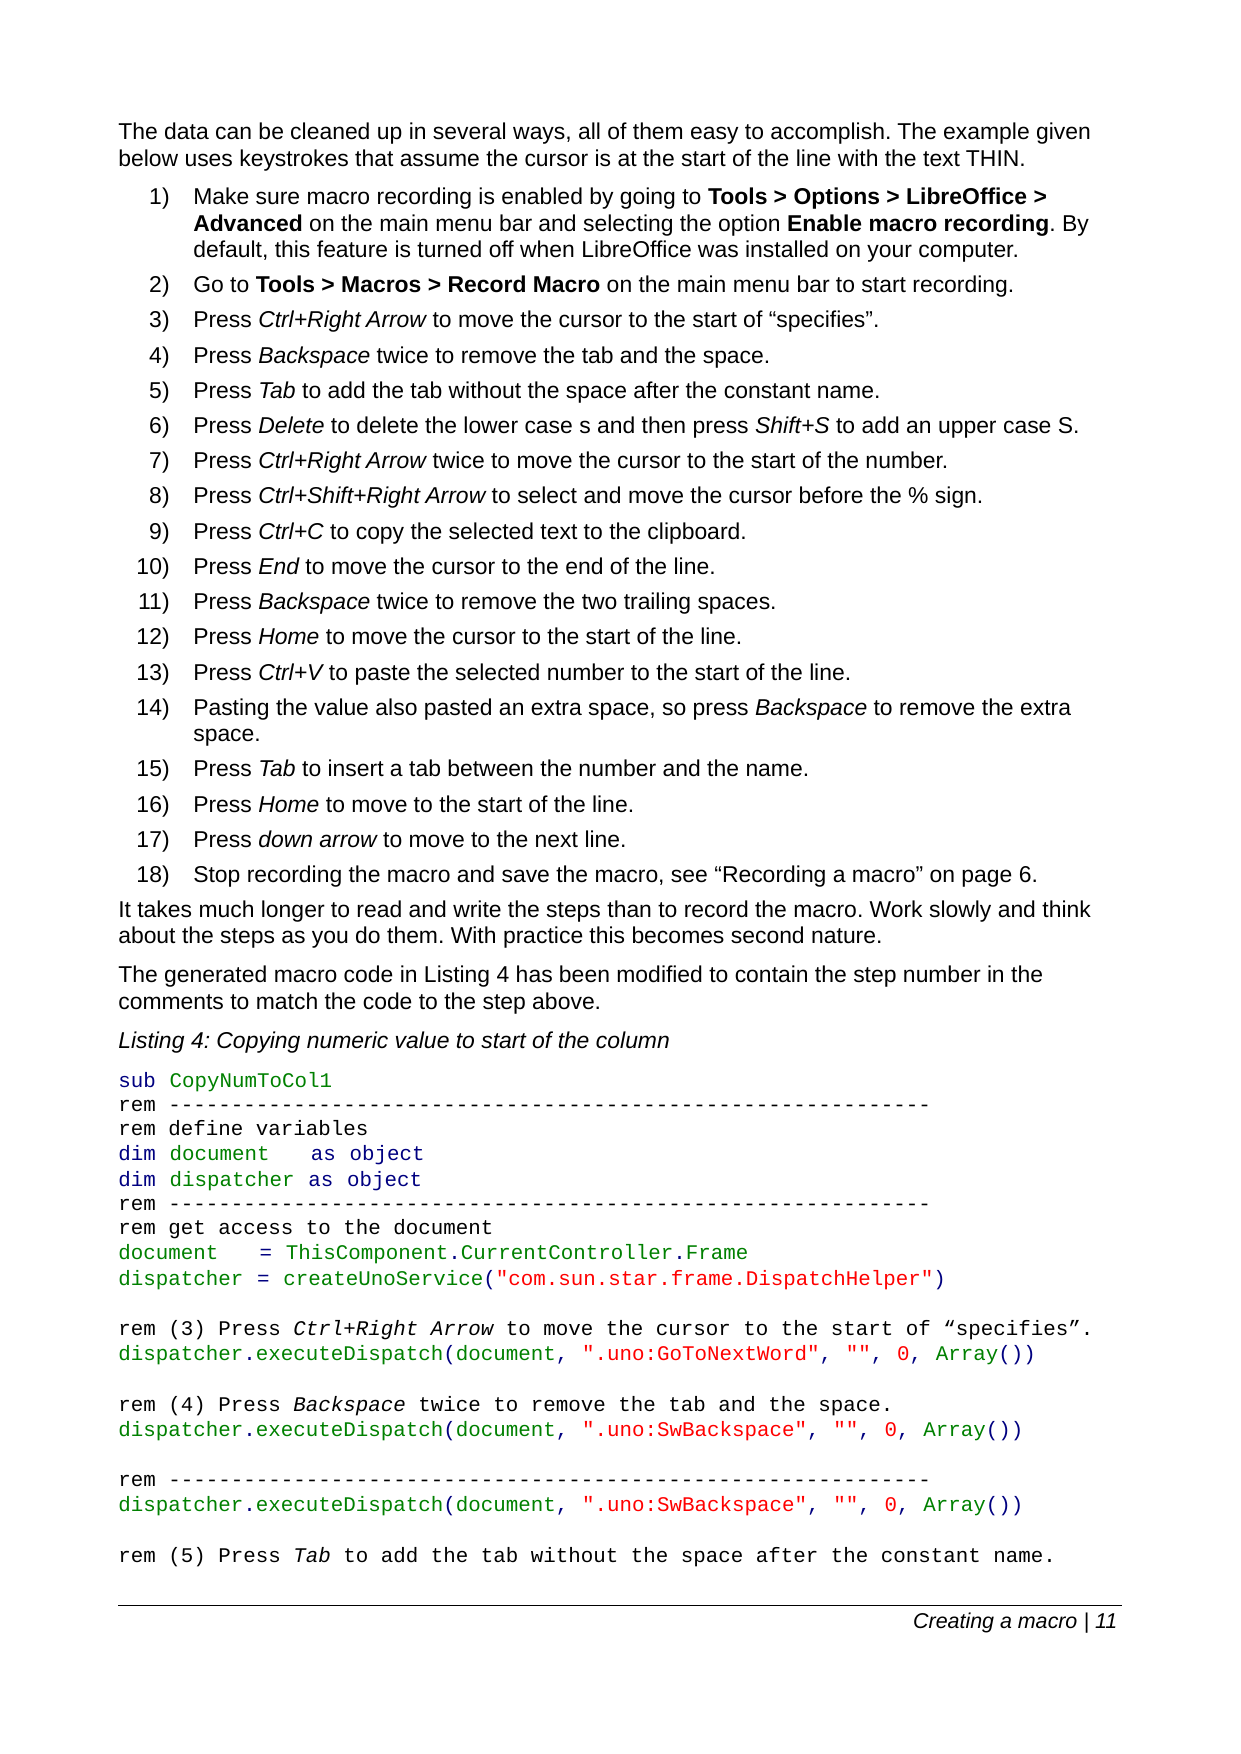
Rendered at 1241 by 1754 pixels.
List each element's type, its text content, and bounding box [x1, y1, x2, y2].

text The generated macro code in Listing 4 has been modified to contain the step number in the comments to match the code to the step above. [118, 961, 1122, 1014]
text dispatcher.executeDispatch(document, ".uno:SwBackspace", "", 0, Array()) [118, 1417, 1122, 1443]
list Press End to move the cursor to the end of the line. [169, 553, 1122, 579]
list Press Backspace twice to remove the tab and the space. [169, 342, 1122, 368]
list Press Ctrl+V to paste the selected number to the start of the line. [169, 658, 1122, 685]
text rem ------------------------------------------------------------- [118, 1469, 1122, 1493]
list Press Ctrl+Right Arrow to move the cursor to the start of “specifies”. [169, 306, 1122, 333]
list Press Backspace twice to remove the two trailing spaces. [169, 588, 1122, 614]
list Press down arrow to move to the next line. [169, 826, 1122, 852]
text document = ThisComponent.CurrentController.Frame [118, 1240, 1122, 1266]
text It takes much longer to read and write the steps than to record the macro. Work slowly and think about the steps as you do them. With practice this becomes second nature. [118, 896, 1122, 949]
list Make sure macro recording is enabled by going to Tools > Options > LibreOffice > Advanced on the main menu bar and selecting the option Enable macro recording. By default, this feature is turned off when LibreOffice was installed on your computer. [169, 183, 1122, 262]
text dim dispatcher as object [118, 1167, 1122, 1193]
text dispatcher.executeDispatch(document, ".uno:GoToNextWord", "", 0, Array()) [118, 1342, 1122, 1368]
text rem define variables [118, 1117, 1122, 1141]
list Press Delete to delete the lower case s and then press Shift+S to add an upper case S. [169, 412, 1122, 438]
text dispatcher.executeDispatch(document, ".uno:SwBackspace", "", 0, Array()) [118, 1493, 1122, 1519]
text rem get access to the document [118, 1217, 1122, 1240]
text rem (5) Press Tab to add the tab without the space after the constant name. [118, 1545, 1122, 1568]
text sub CopyNumToCol1 [118, 1068, 1122, 1094]
text dim document as object [118, 1141, 1122, 1167]
text rem (3) Press Ctrl+Right Arrow to move the cursor to the start of “specifies”. [118, 1318, 1122, 1342]
list Press Ctrl+Right Arrow twice to move the cursor to the start of the number. [169, 447, 1122, 474]
list Press Tab to add the tab without the space after the constant name. [169, 377, 1122, 403]
text The data can be cleaned up in several ways, all of them easy to accomplish. The example given below uses keystrokes that assume the cursor is at the start of the line with the text THIN. [118, 118, 1122, 171]
list Press Ctrl+C to copy the selected text to the clipboard. [169, 518, 1122, 544]
list Press Tab to insert a tab between the number and the name. [169, 755, 1122, 782]
list Pasting the value also pasted an extra space, so press Backspace to remove the extra space. [169, 694, 1122, 746]
list Press Home to move to the start of the line. [169, 791, 1122, 817]
list Stop recording the macro and save the macro, see “Recording a macro” on page 6. [169, 861, 1122, 887]
list Press Ctrl+Shift+Right Arrow to select and move the cursor before the % sign. [169, 482, 1122, 509]
list Press Home to move the cursor to the start of the line. [169, 623, 1122, 650]
text dispatcher = createUnoService("com.sun.star.frame.DispatchHelper") [118, 1266, 1122, 1292]
text rem ------------------------------------------------------------- [118, 1193, 1122, 1217]
text rem (4) Press Backspace twice to remove the tab and the space. [118, 1394, 1122, 1417]
text rem ------------------------------------------------------------- [118, 1094, 1122, 1117]
list Go to Tools > Macros > Record Macro on the main menu bar to start recording. [169, 271, 1122, 298]
text Listing 4: Copying numeric value to start of the column [118, 1027, 1122, 1053]
